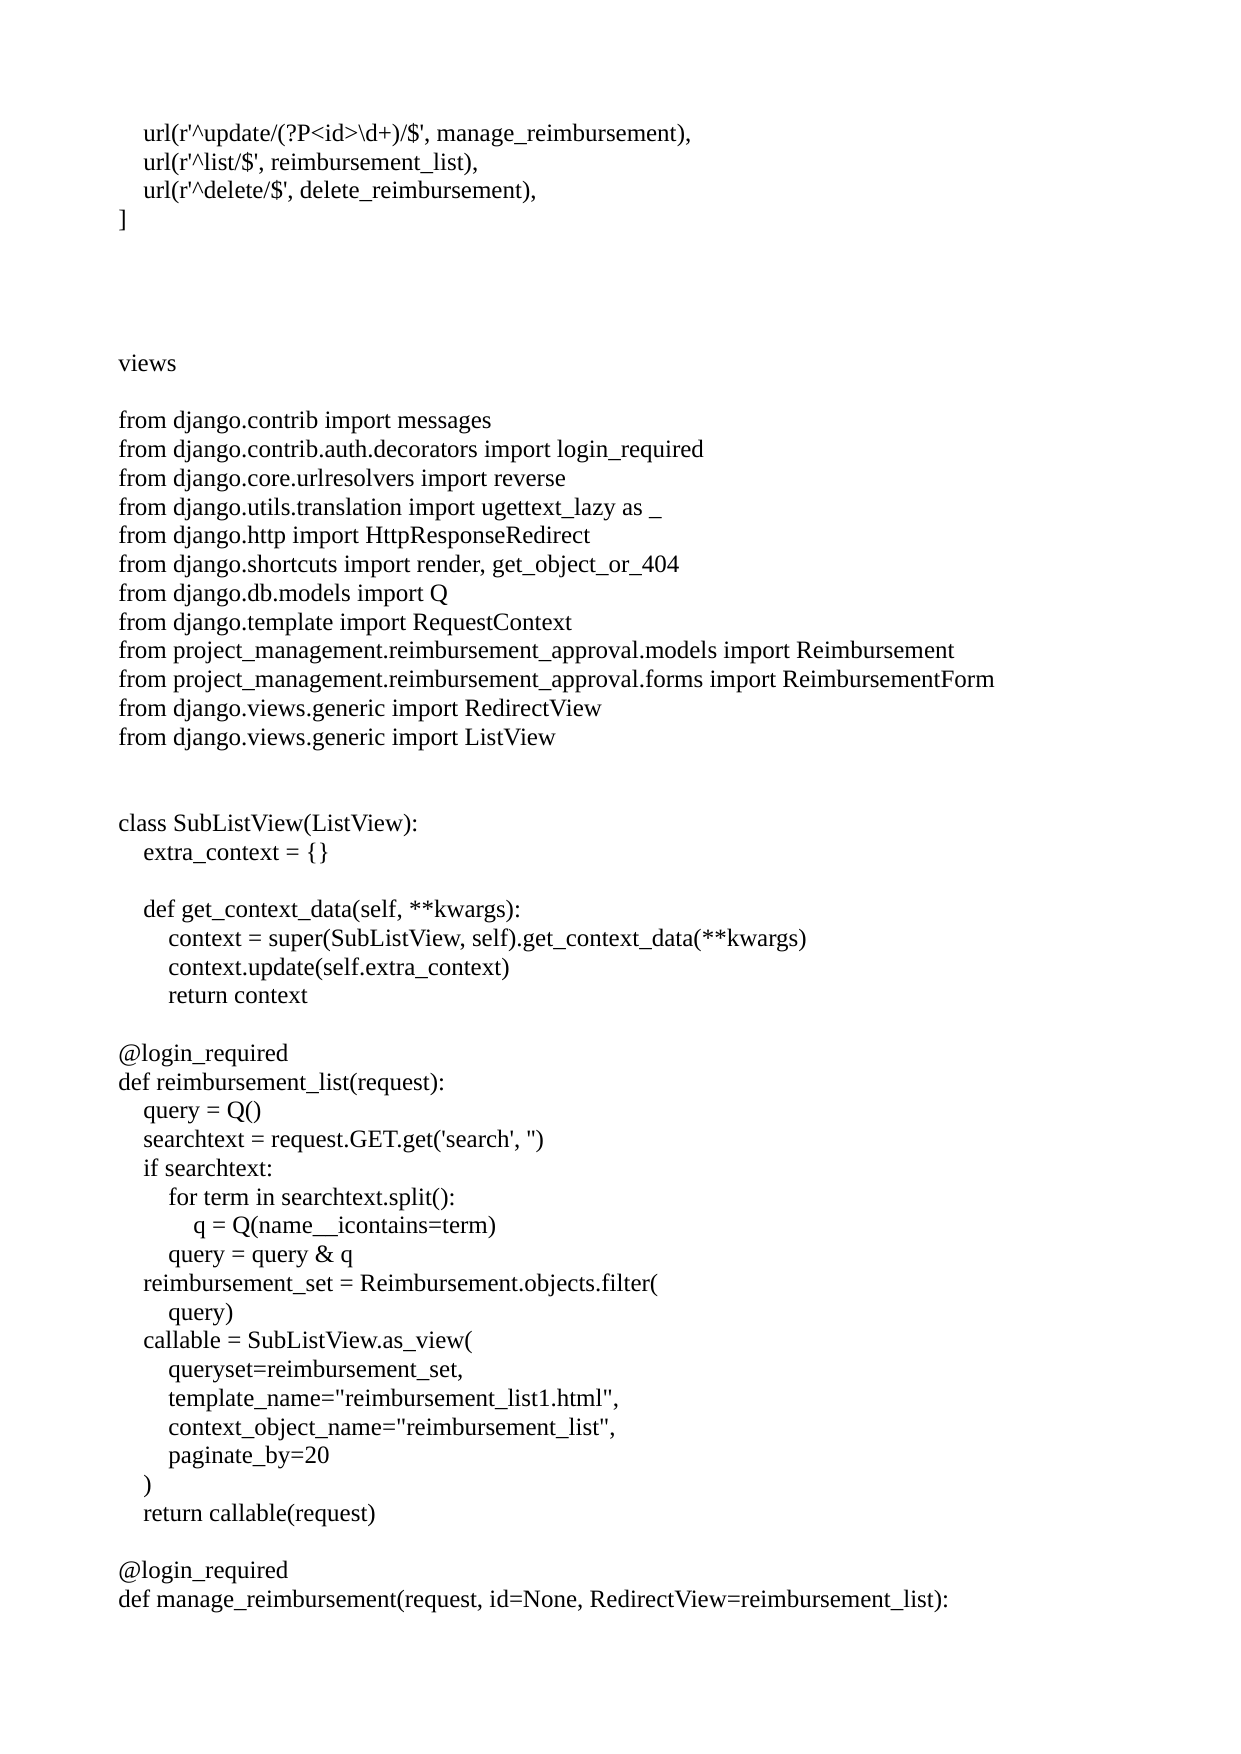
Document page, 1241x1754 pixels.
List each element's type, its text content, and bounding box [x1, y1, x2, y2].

text return context [118, 981, 1122, 1009]
text def get_context_data(self, **kwargs): [118, 894, 1122, 923]
text reimbursement_set = Reimbursement.objects.filter( [118, 1268, 1122, 1297]
text from django.shortcuts import render, get_object_or_404 [118, 549, 1122, 578]
text query = query & q [118, 1239, 1122, 1268]
text @login_required [118, 1038, 1122, 1067]
text ] [118, 204, 1122, 233]
text context = super(SubListView, self).get_context_data(**kwargs) [118, 923, 1122, 952]
text def reimbursement_list(request): [118, 1067, 1122, 1096]
text @login_required [118, 1556, 1122, 1584]
text from django.http import HttpResponseRedirect [118, 521, 1122, 549]
text def manage_reimbursement(request, id=None, RedirectView=reimbursement_list): [118, 1584, 1122, 1613]
text if searchtext: [118, 1153, 1122, 1182]
text searchtext = request.GET.get('search', '') [118, 1124, 1122, 1153]
text template_name="reimbursement_list1.html", [118, 1383, 1122, 1412]
text from django.views.generic import ListView [118, 722, 1122, 751]
text url(r'^update/(?P<id>\d+)/$', manage_reimbursement), [118, 118, 1122, 147]
text query = Q() [118, 1096, 1122, 1124]
text callable = SubListView.as_view( [118, 1326, 1122, 1354]
text url(r'^delete/$', delete_reimbursement), [118, 176, 1122, 204]
text paginate_by=20 [118, 1441, 1122, 1469]
text from project_management.reimbursement_approval.models import Reimbursement [118, 636, 1122, 664]
text context.update(self.extra_context) [118, 952, 1122, 981]
text for term in searchtext.split(): [118, 1182, 1122, 1211]
text from django.contrib import messages [118, 406, 1122, 434]
text extra_context = {} [118, 837, 1122, 866]
text queryset=reimbursement_set, [118, 1354, 1122, 1383]
text return callable(request) [118, 1498, 1122, 1527]
text from project_management.reimbursement_approval.forms import ReimbursementForm [118, 664, 1122, 693]
text from django.template import RequestContext [118, 607, 1122, 636]
text from django.utils.translation import ugettext_lazy as _ [118, 492, 1122, 521]
text from django.core.urlresolvers import reverse [118, 463, 1122, 492]
text class SubListView(ListView): [118, 808, 1122, 837]
text views [118, 348, 1122, 377]
text query) [118, 1297, 1122, 1326]
text context_object_name="reimbursement_list", [118, 1412, 1122, 1441]
text q = Q(name__icontains=term) [118, 1211, 1122, 1239]
text from django.contrib.auth.decorators import login_required [118, 434, 1122, 463]
text from django.db.models import Q [118, 578, 1122, 607]
text ) [118, 1469, 1122, 1498]
text from django.views.generic import RedirectView [118, 693, 1122, 722]
text url(r'^list/$', reimbursement_list), [118, 147, 1122, 176]
